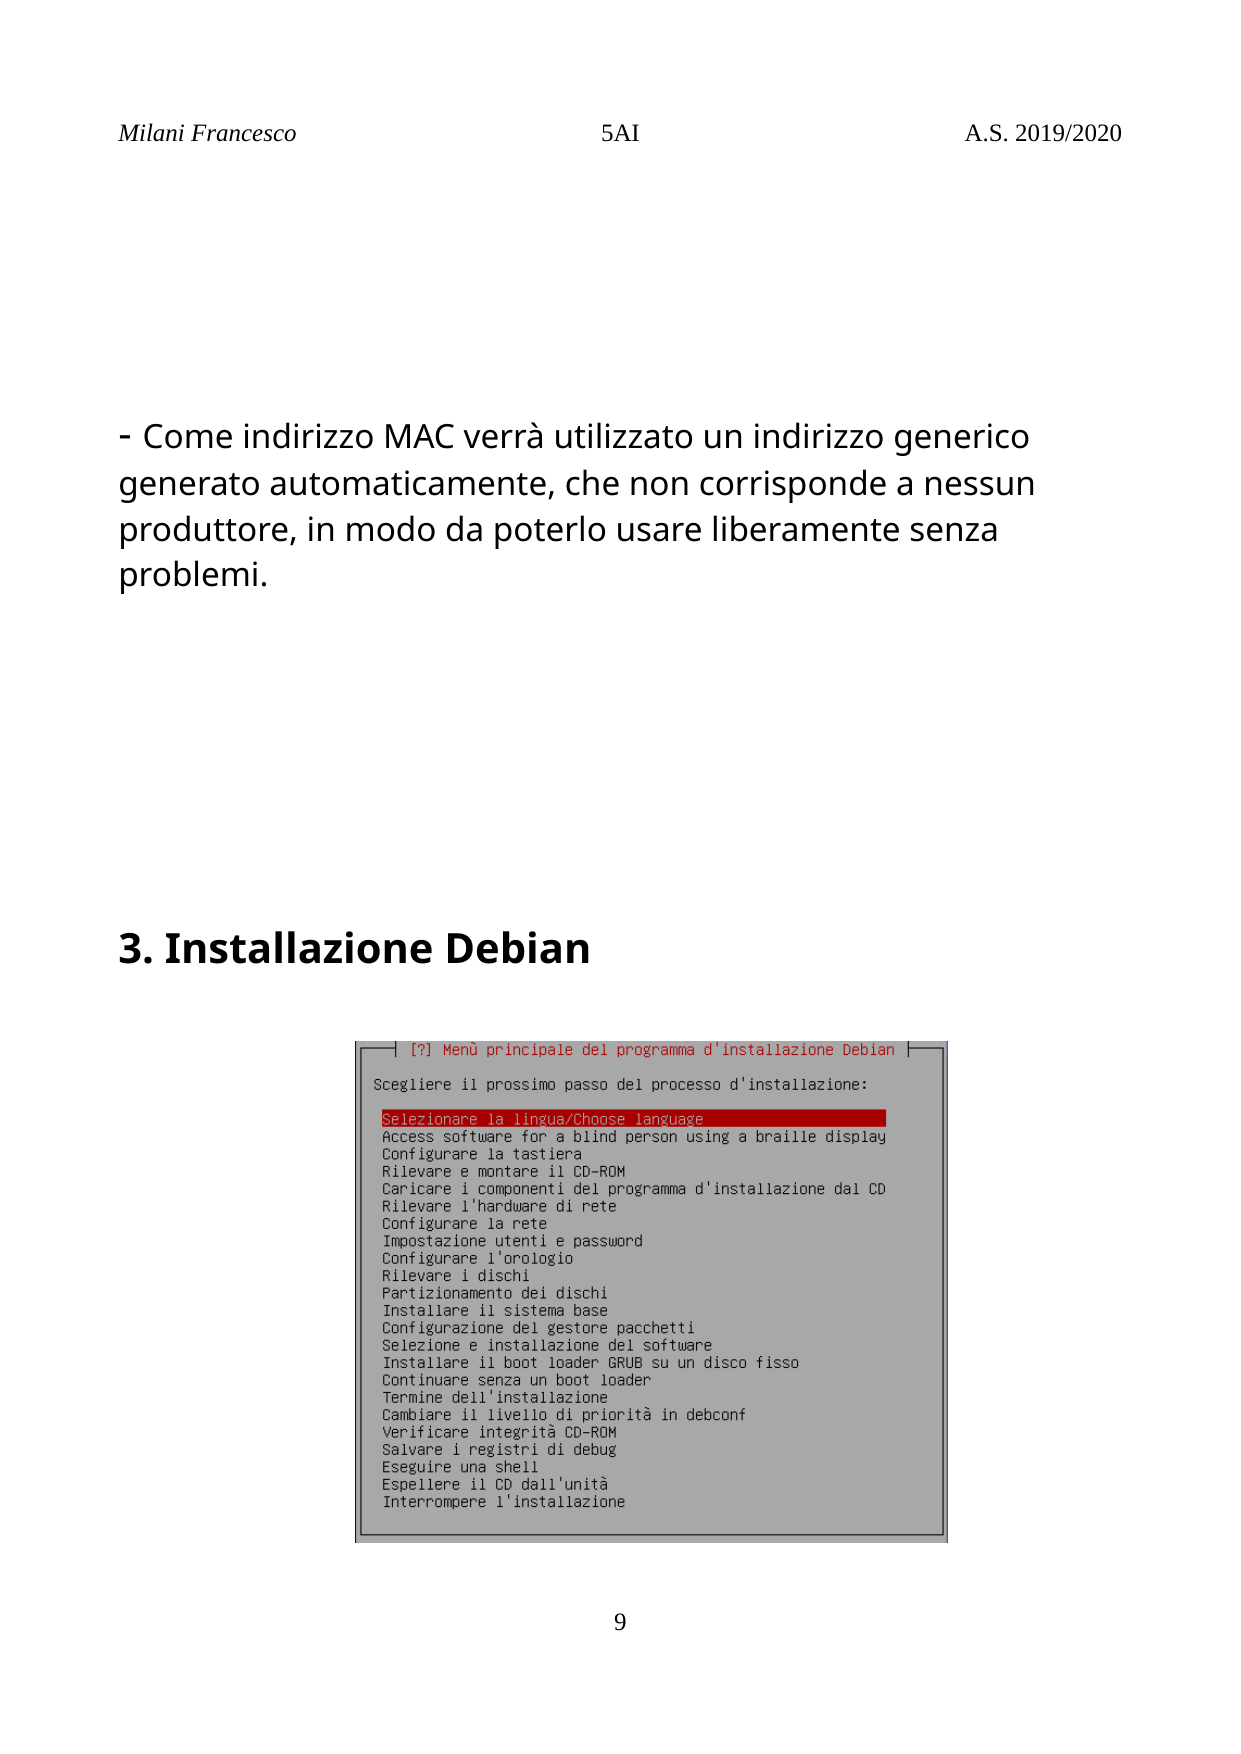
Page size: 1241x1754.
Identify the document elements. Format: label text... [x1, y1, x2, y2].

text 3. Installazione Debian [118, 919, 1122, 976]
picture [355, 1041, 948, 1543]
text - Come indirizzo MAC verrà utilizzato un indirizzo generico generato automaticamente, che non corrisponde a nessun produttore, in modo da poterlo usare liberamente senza problemi. [118, 403, 1122, 596]
